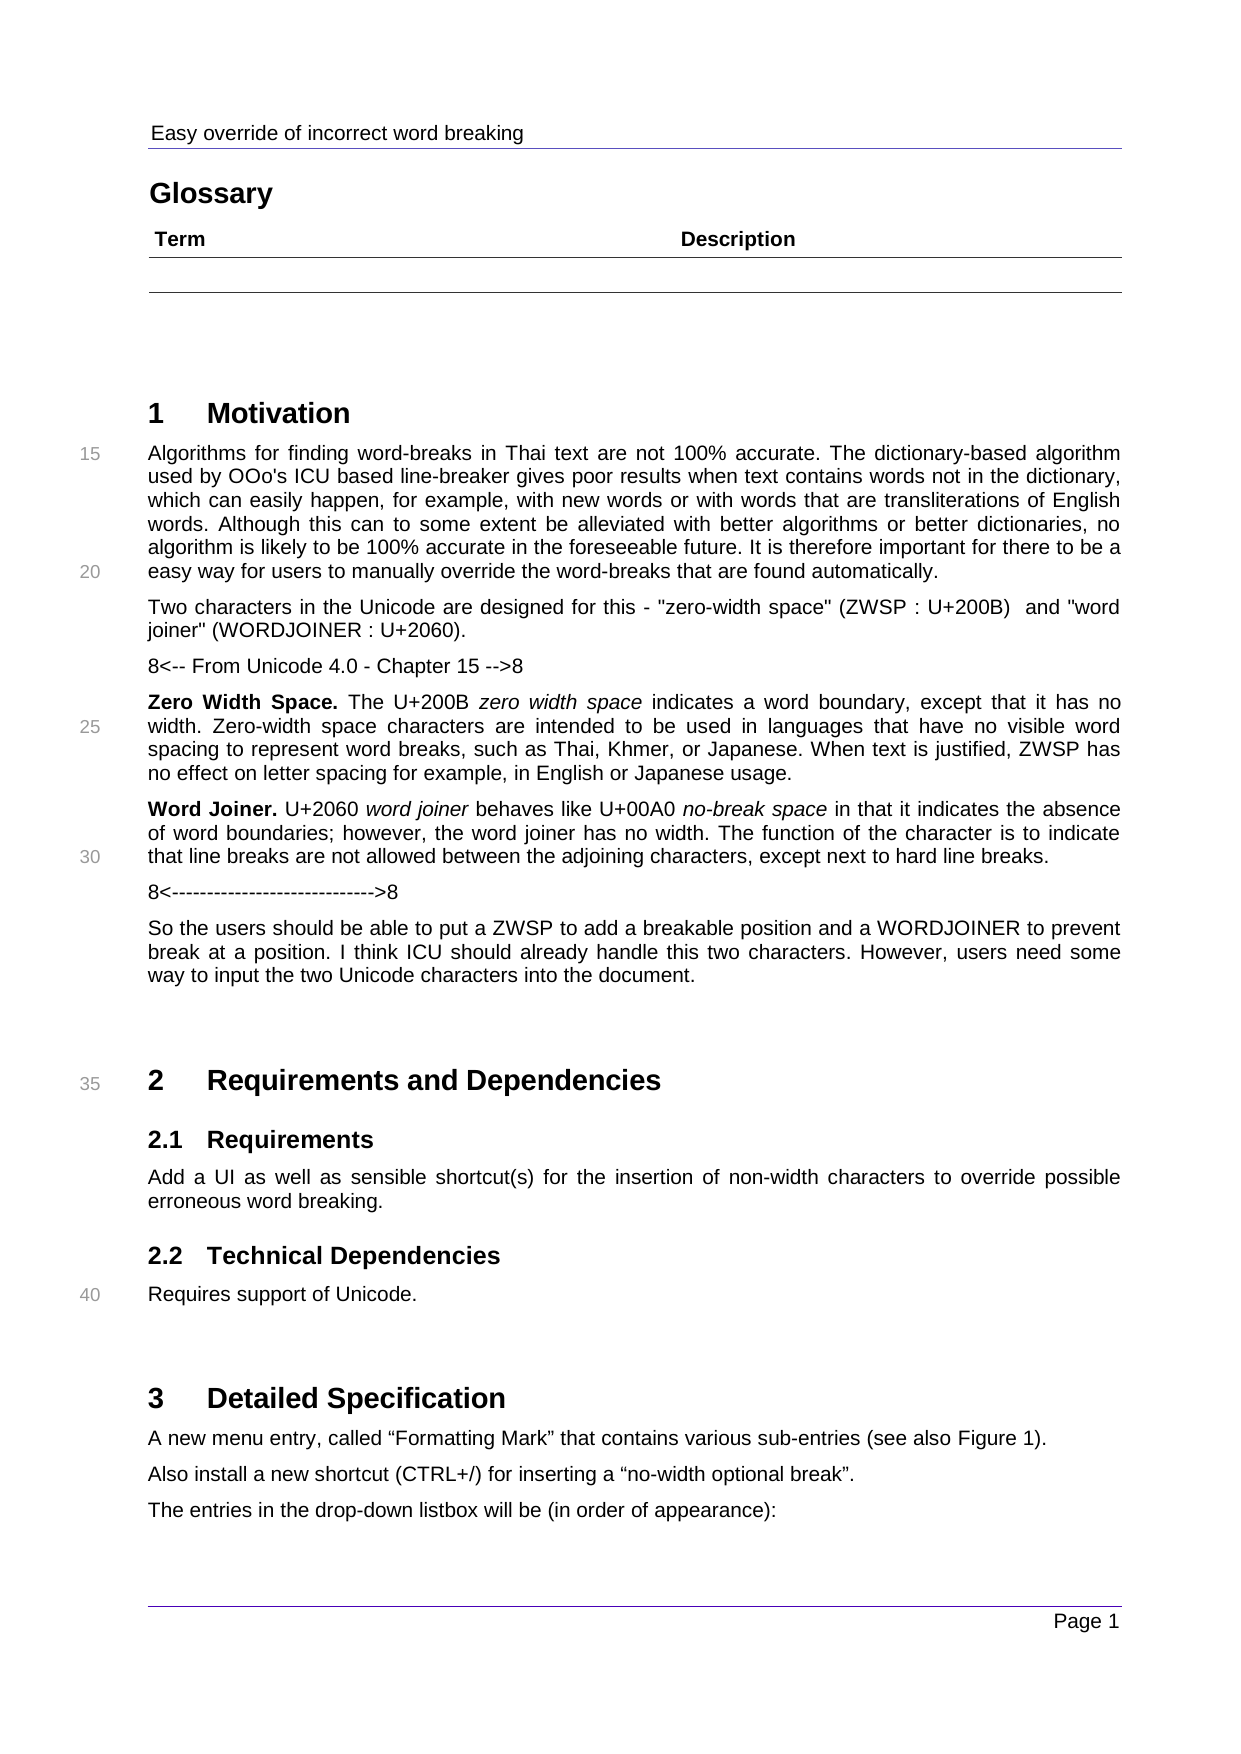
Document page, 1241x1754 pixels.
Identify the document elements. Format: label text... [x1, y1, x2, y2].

subtitle Requirements and Dependencies [148, 1064, 1122, 1096]
text Word Joiner. U+2060 word joiner behaves like U+00A0 no-break space in that it indicates the absence of word boundaries; however, the word joiner has no width. The function of the character is to indicate that line breaks are not allowed between the adjoining characters, except next to hard line breaks. [148, 797, 1122, 868]
text Add a UI as well as sensible shortcut(s) for the insertion of non-width characters to override possible erroneous word breaking. [148, 1166, 1122, 1213]
table_header Term [149, 222, 675, 257]
text A new menu entry, called “Formatting Mark” that contains various sub-entries (see also Figure 1). [148, 1427, 1122, 1450]
text So the users should be able to put a ZWSP to add a breakable position and a WORDJOINER to prevent break at a position. I think ICU should already handle this two characters. However, users need some way to input the two Unicode characters into the document. [148, 917, 1122, 987]
text Also install a new shortcut (CTRL+/) for inserting a “no-width optional break”. [148, 1463, 1122, 1486]
text 8<-- From Unicode 4.0 - Chapter 15 -->8 [148, 655, 1122, 678]
subtitle Technical Dependencies [148, 1242, 1122, 1270]
text Zero Width Space. The U+200B zero width space indicates a word boundary, except that it has no width. Zero-width space characters are intended to be used in languages that have no visible word spacing to represent word breaks, such as Thai, Khmer, or Japanese. When text is justified, ZWSP has no effect on letter spacing for example, in English or Japanese usage. [148, 691, 1122, 785]
subtitle Requirements [148, 1126, 1122, 1154]
table_cell [675, 258, 1122, 292]
text Two characters in the Unicode are designed for this - "zero-width space" (ZWSP : U+200B) and "word joiner" (WORDJOINER : U+2060). [148, 595, 1122, 642]
subtitle Glossary [149, 177, 1122, 209]
table_header Description [675, 222, 1122, 257]
subtitle Motivation [148, 397, 1122, 429]
table_cell <Term 1> [149, 258, 675, 292]
text Algorithms for finding word-breaks in Thai text are not 100% accurate. The dictionary-based algorithm used by OOo's ICU based line-breaker gives poor results when text contains words not in the dictionary, which can easily happen, for example, with new words or with words that are transliterations of English words. Although this can to some extent be alleviated with better algorithms or better dictionaries, no algorithm is likely to be 100% accurate in the foreseeable future. It is therefore important for there to be a easy way for users to manually override the word-breaks that are found automatically. [148, 441, 1122, 583]
text Requires support of Unicode. [148, 1282, 1122, 1306]
subtitle Detailed Specification [148, 1382, 1122, 1415]
text 8<----------------------------->8 [148, 881, 1122, 904]
text The entries in the drop-down listbox will be (in order of appearance): [148, 1499, 1122, 1522]
